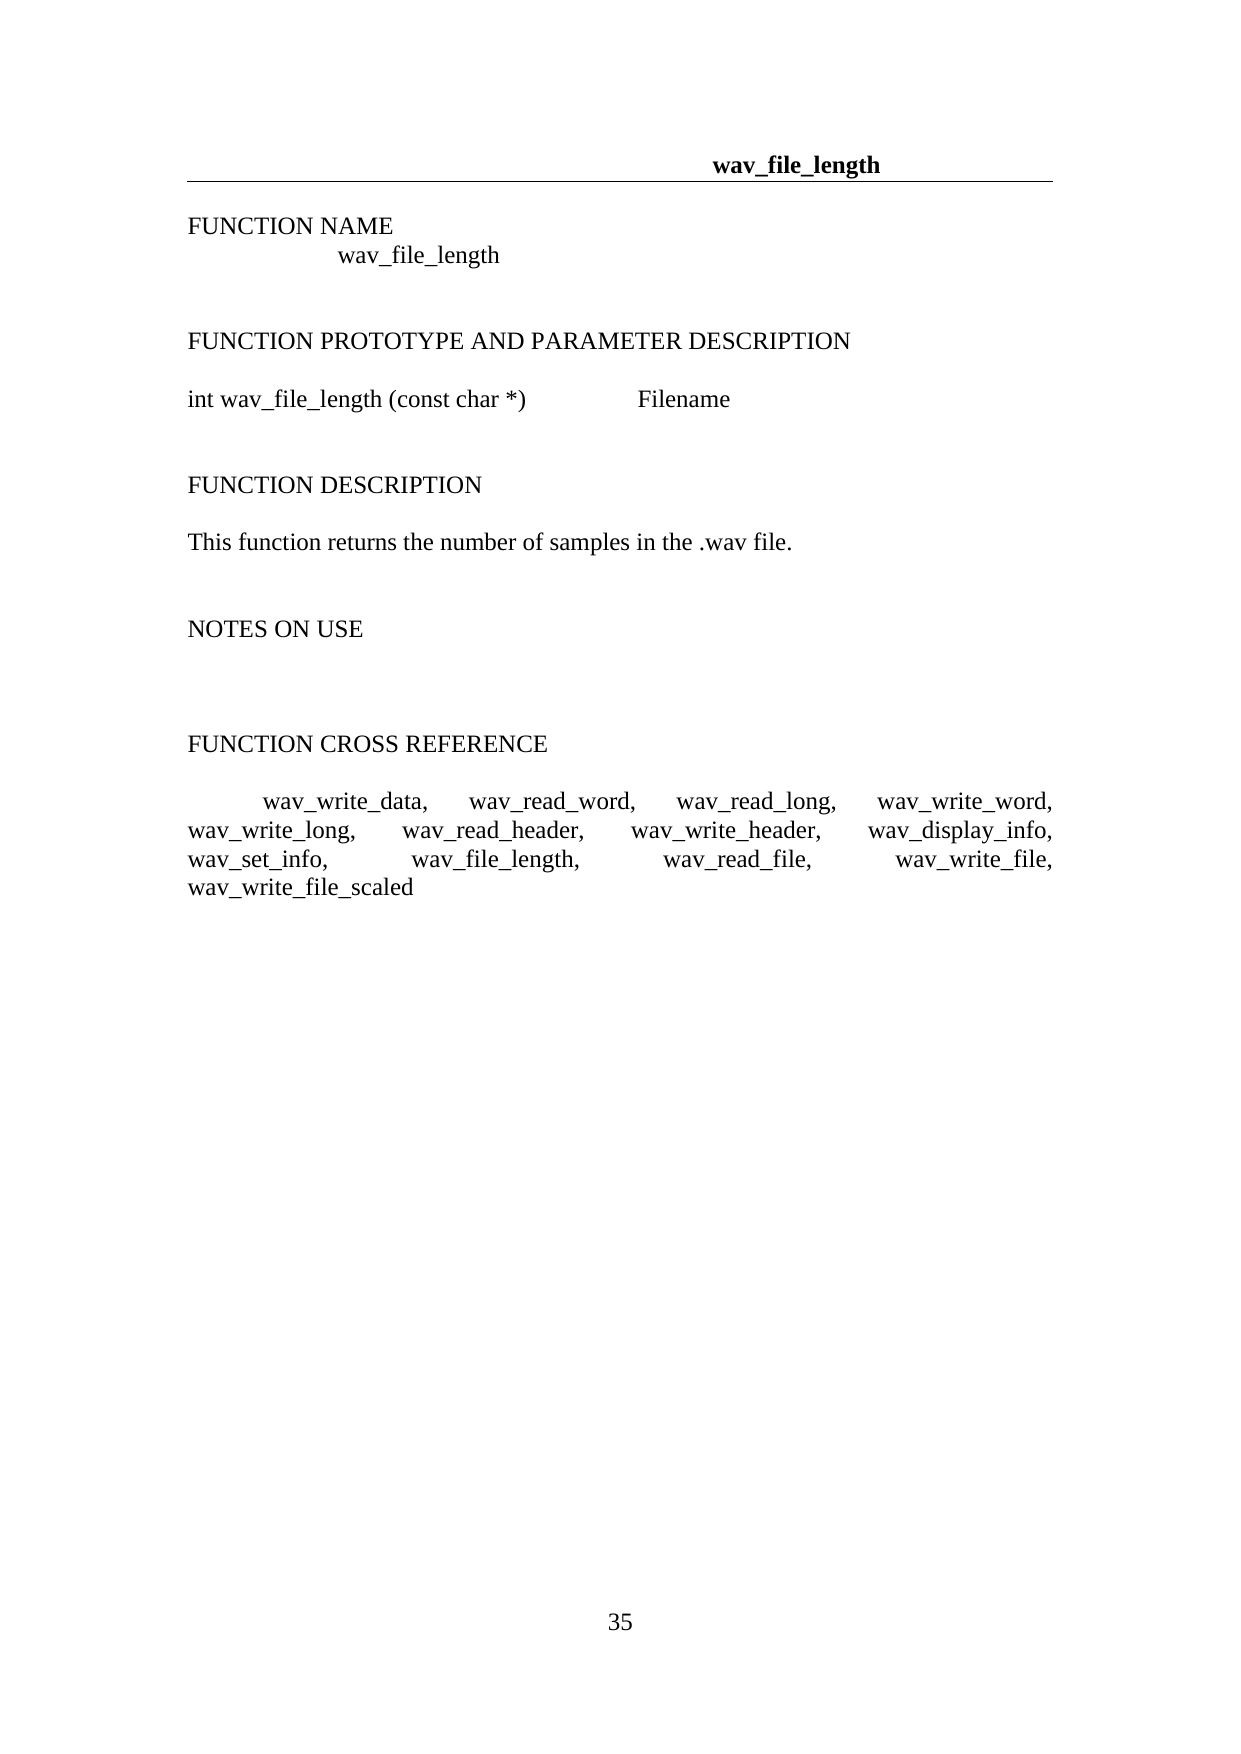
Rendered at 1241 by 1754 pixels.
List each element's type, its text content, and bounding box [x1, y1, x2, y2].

subtitle wav_file_length [187, 150, 1053, 181]
text NOTES ON USE [187, 614, 1053, 642]
text FUNCTION PROTOTYPE AND PARAMETER DESCRIPTION [187, 326, 1053, 355]
text wav_write_data, wav_read_word, wav_read_long, wav_write_word, wav_write_long, wav_read_header, wav_write_header, wav_display_info, wav_set_info, wav_file_length, wav_read_file, wav_write_file, wav_write_file_scaled [187, 786, 1053, 901]
text FUNCTION DESCRIPTION [187, 470, 1053, 499]
text wav_file_length [187, 240, 1053, 269]
text FUNCTION CROSS REFERENCE [187, 729, 1053, 757]
text int wav_file_length (const char *) Filename [187, 384, 1053, 412]
text This function returns the number of samples in the .wav file. [187, 527, 1053, 556]
text FUNCTION NAME [187, 211, 1053, 240]
